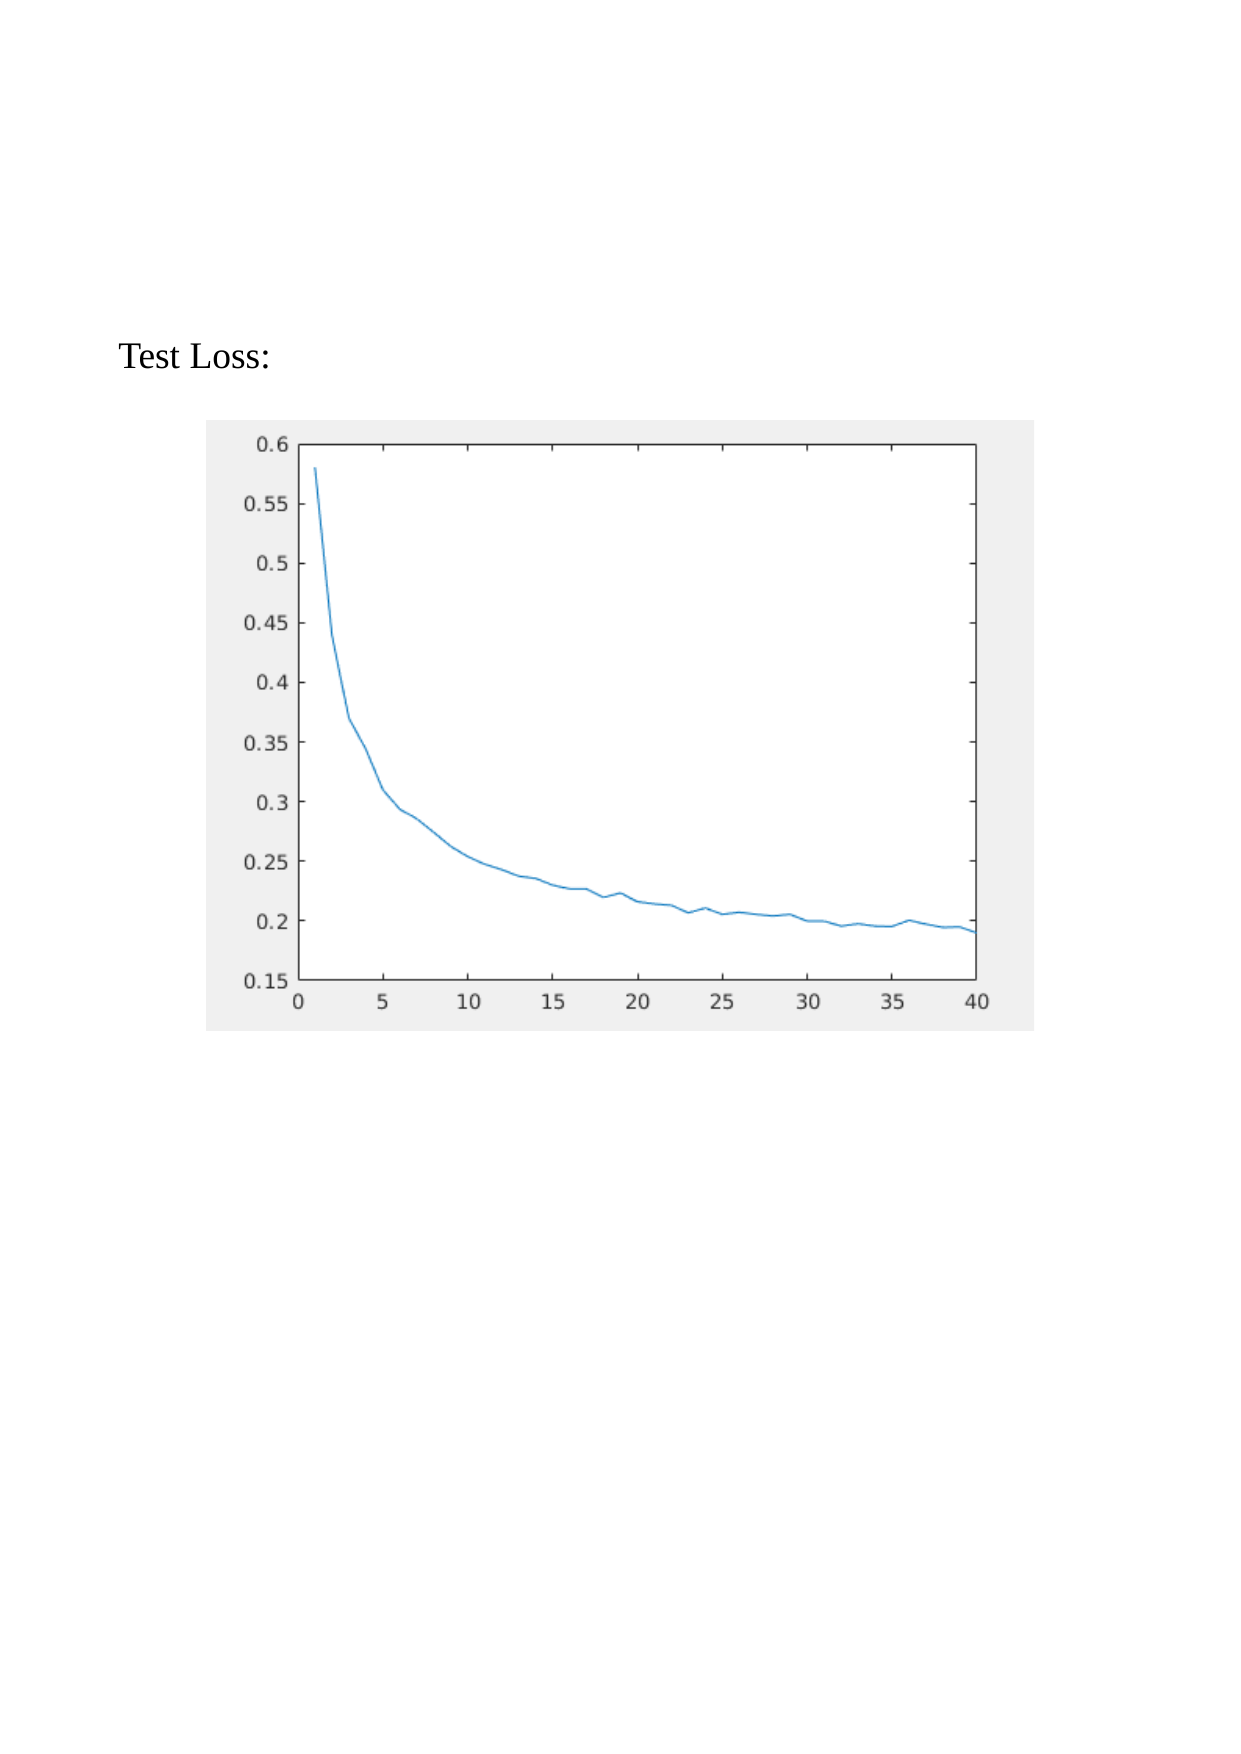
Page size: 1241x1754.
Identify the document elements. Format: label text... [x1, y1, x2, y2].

picture [206, 420, 1035, 1031]
text Test Loss: [118, 334, 1122, 377]
